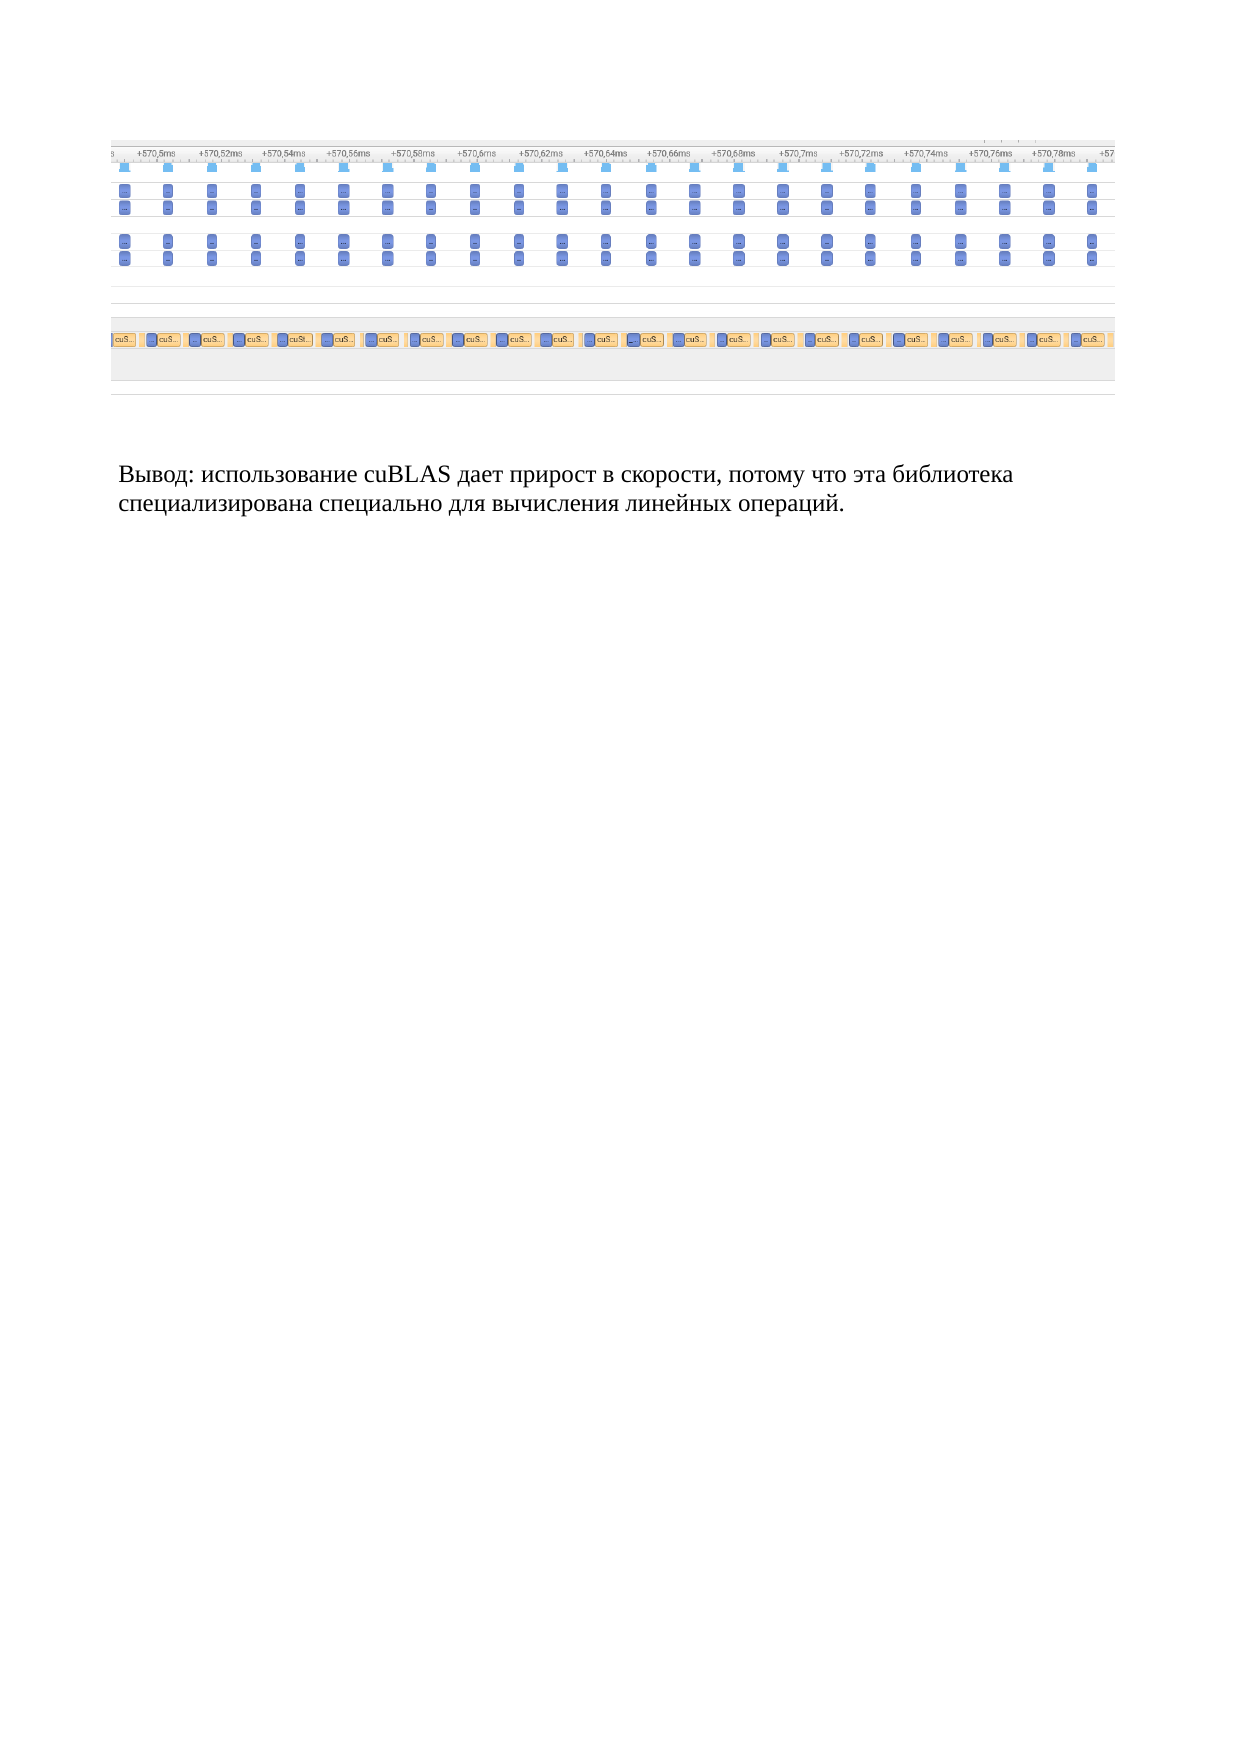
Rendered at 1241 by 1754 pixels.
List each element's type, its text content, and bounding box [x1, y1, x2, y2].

picture [111, 140, 1115, 402]
text Вывод: использование cuBLAS дает прирост в скорости, потому что эта библиотека специализирована специально для вычисления линейных операций. [118, 459, 1122, 517]
